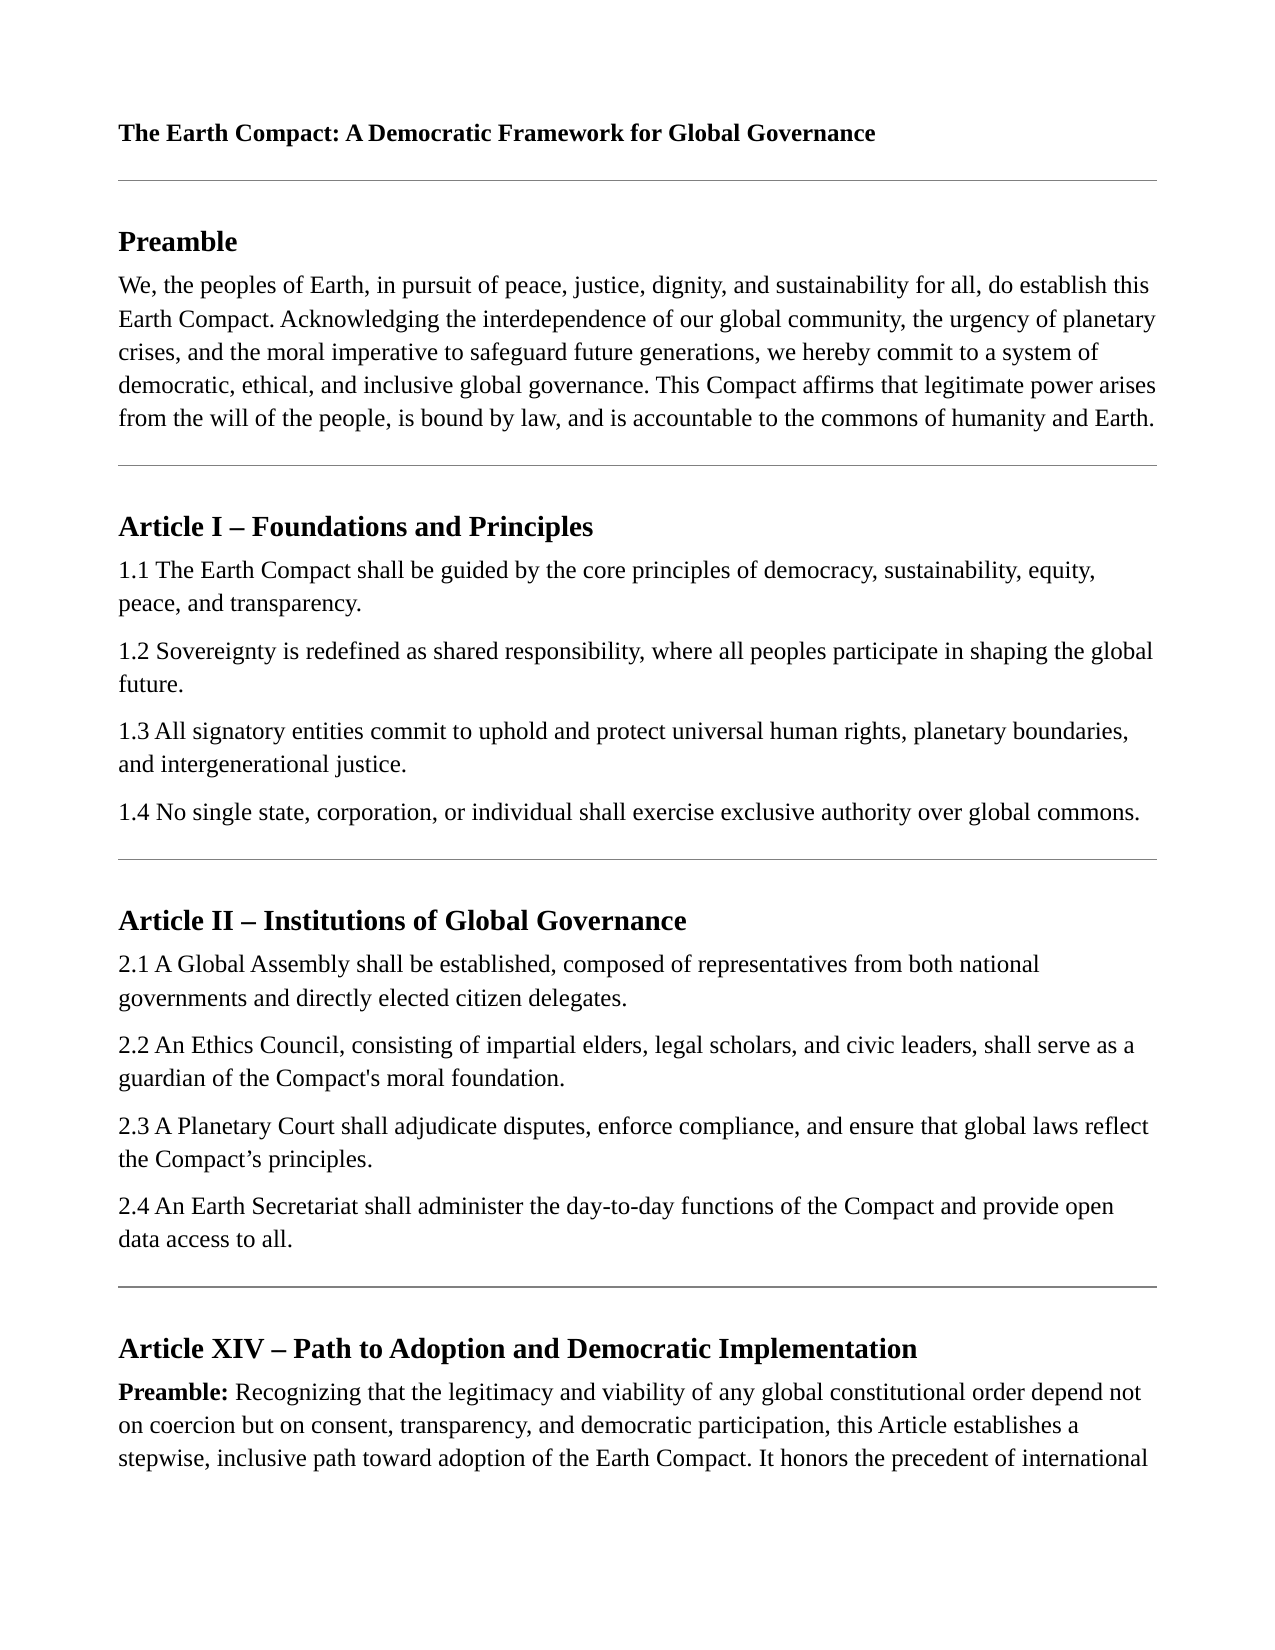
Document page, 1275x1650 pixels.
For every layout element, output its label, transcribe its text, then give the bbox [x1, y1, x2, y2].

text 2.2 An Ethics Council, consisting of impartial elders, legal scholars, and civic leaders, shall serve as a guardian of the Compact's moral foundation. [118, 1030, 1157, 1092]
text Preamble: Recognizing that the legitimacy and viability of any global constitutional order depend not on coercion but on consent, transparency, and democratic participation, this Article establishes a stepwise, inclusive path toward adoption of the Earth Compact. It honors the precedent of international [118, 1377, 1157, 1472]
text 2.1 A Global Assembly shall be established, composed of representatives from both national governments and directly elected citizen delegates. [118, 949, 1157, 1011]
text The Earth Compact: A Democratic Framework for Global Governance [118, 118, 1157, 147]
text 1.4 No single state, corporation, or individual shall exercise exclusive authority over global commons. [118, 797, 1157, 826]
text 1.2 Sovereignty is redefined as shared responsibility, where all peoples participate in shaping the global future. [118, 636, 1157, 698]
subtitle Article II – Institutions of Global Governance [118, 903, 1157, 937]
subtitle Article I – Foundations and Principles [118, 509, 1157, 543]
text 1.3 All signatory entities commit to uphold and protect universal human rights, planetary boundaries, and intergenerational justice. [118, 716, 1157, 778]
text 2.3 A Planetary Court shall adjudicate disputes, enforce compliance, and ensure that global laws reflect the Compact’s principles. [118, 1111, 1157, 1173]
text 2.4 An Earth Secretariat shall administer the day-to-day functions of the Compact and provide open data access to all. [118, 1191, 1157, 1253]
subtitle Article XIV – Path to Adoption and Democratic Implementation [118, 1331, 1157, 1364]
text 1.1 The Earth Compact shall be guided by the core principles of democracy, sustainability, equity, peace, and transparency. [118, 555, 1157, 617]
text We, the peoples of Earth, in pursuit of peace, justice, dignity, and sustainability for all, do establish this Earth Compact. Acknowledging the interdependence of our global community, the urgency of planetary crises, and the moral imperative to safeguard future generations, we hereby commit to a system of democratic, ethical, and inclusive global governance. This Compact affirms that legitimate power arises from the will of the people, is bound by law, and is accountable to the commons of humanity and Earth. [118, 271, 1157, 431]
subtitle Preamble [118, 224, 1157, 258]
